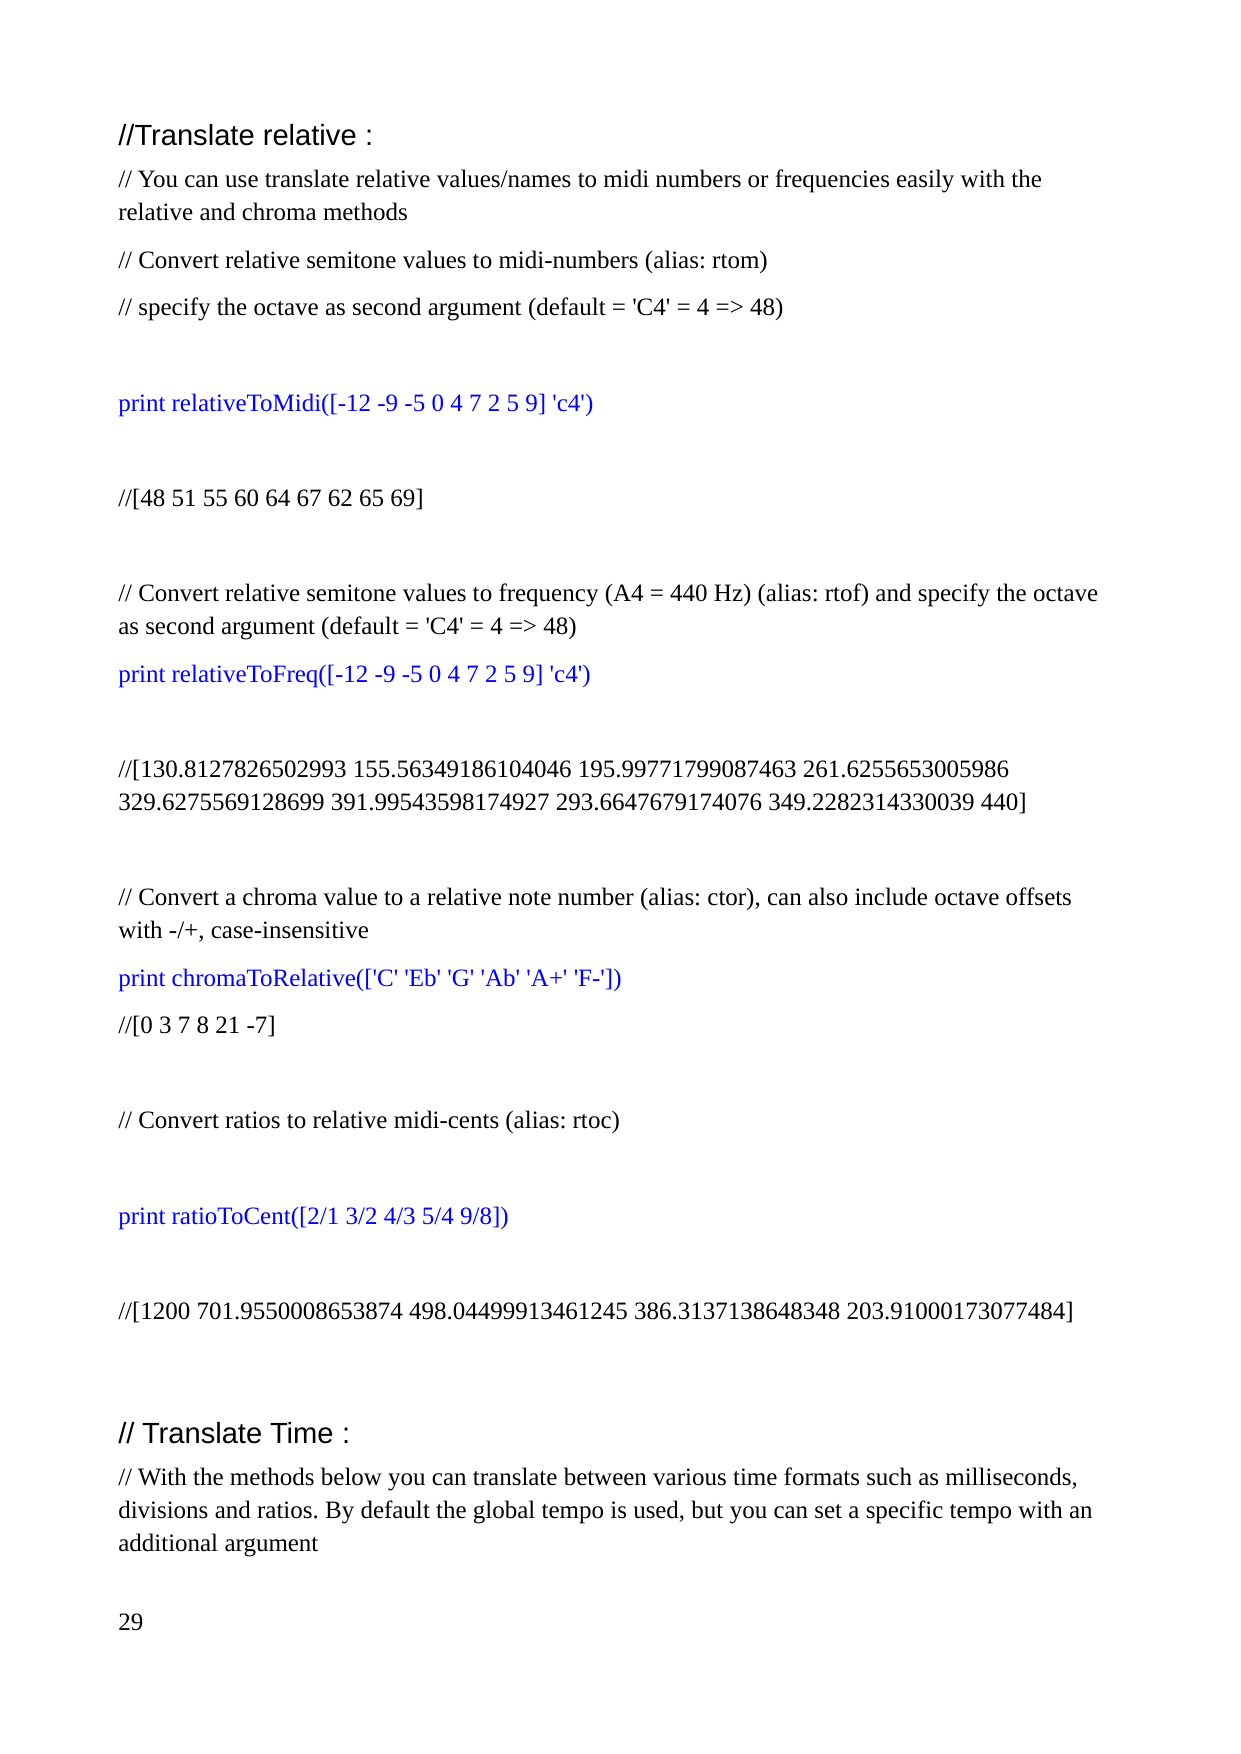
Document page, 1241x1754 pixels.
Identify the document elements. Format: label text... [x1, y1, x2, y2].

text // Convert relative semitone values to midi-numbers (alias: rtom) [118, 245, 1122, 273]
text //[0 3 7 8 21 -7] [118, 1010, 1122, 1039]
text //[48 51 55 60 64 67 62 65 69] [118, 483, 1122, 512]
text print chromaToRelative(['C' 'Eb' 'G' 'Ab' 'A+' 'F-']) [118, 963, 1122, 991]
text print relativeToFreq([-12 -9 -5 0 4 7 2 5 9] 'c4') [118, 659, 1122, 687]
text print relativeToMidi([-12 -9 -5 0 4 7 2 5 9] 'c4') [118, 388, 1122, 416]
text // With the methods below you can translate between various time formats such as milliseconds, divisions and ratios. By default the global tempo is used, but you can set a specific tempo with an additional argument [118, 1462, 1122, 1557]
subtitle //Translate relative : [118, 118, 1122, 152]
text // specify the octave as second argument (default = 'C4' = 4 => 48) [118, 292, 1122, 321]
text // Convert ratios to relative midi-cents (alias: rtoc) [118, 1106, 1122, 1134]
subtitle // Translate Time : [118, 1416, 1122, 1450]
text print ratioToCent([2/1 3/2 4/3 5/4 9/8]) [118, 1201, 1122, 1229]
text //[1200 701.9550008653874 498.04499913461245 386.3137138648348 203.91000173077484] [118, 1296, 1122, 1325]
text // Convert relative semitone values to frequency (A4 = 440 Hz) (alias: rtof) and specify the octave as second argument (default = 'C4' = 4 => 48) [118, 578, 1122, 640]
text //[130.8127826502993 155.56349186104046 195.99771799087463 261.6255653005986 329.6275569128699 391.99543598174927 293.6647679174076 349.2282314330039 440] [118, 754, 1122, 816]
text // You can use translate relative values/names to midi numbers or frequencies easily with the relative and chroma methods [118, 164, 1122, 226]
text // Convert a chroma value to a relative note number (alias: ctor), can also include octave offsets with -/+, case-insensitive [118, 882, 1122, 944]
